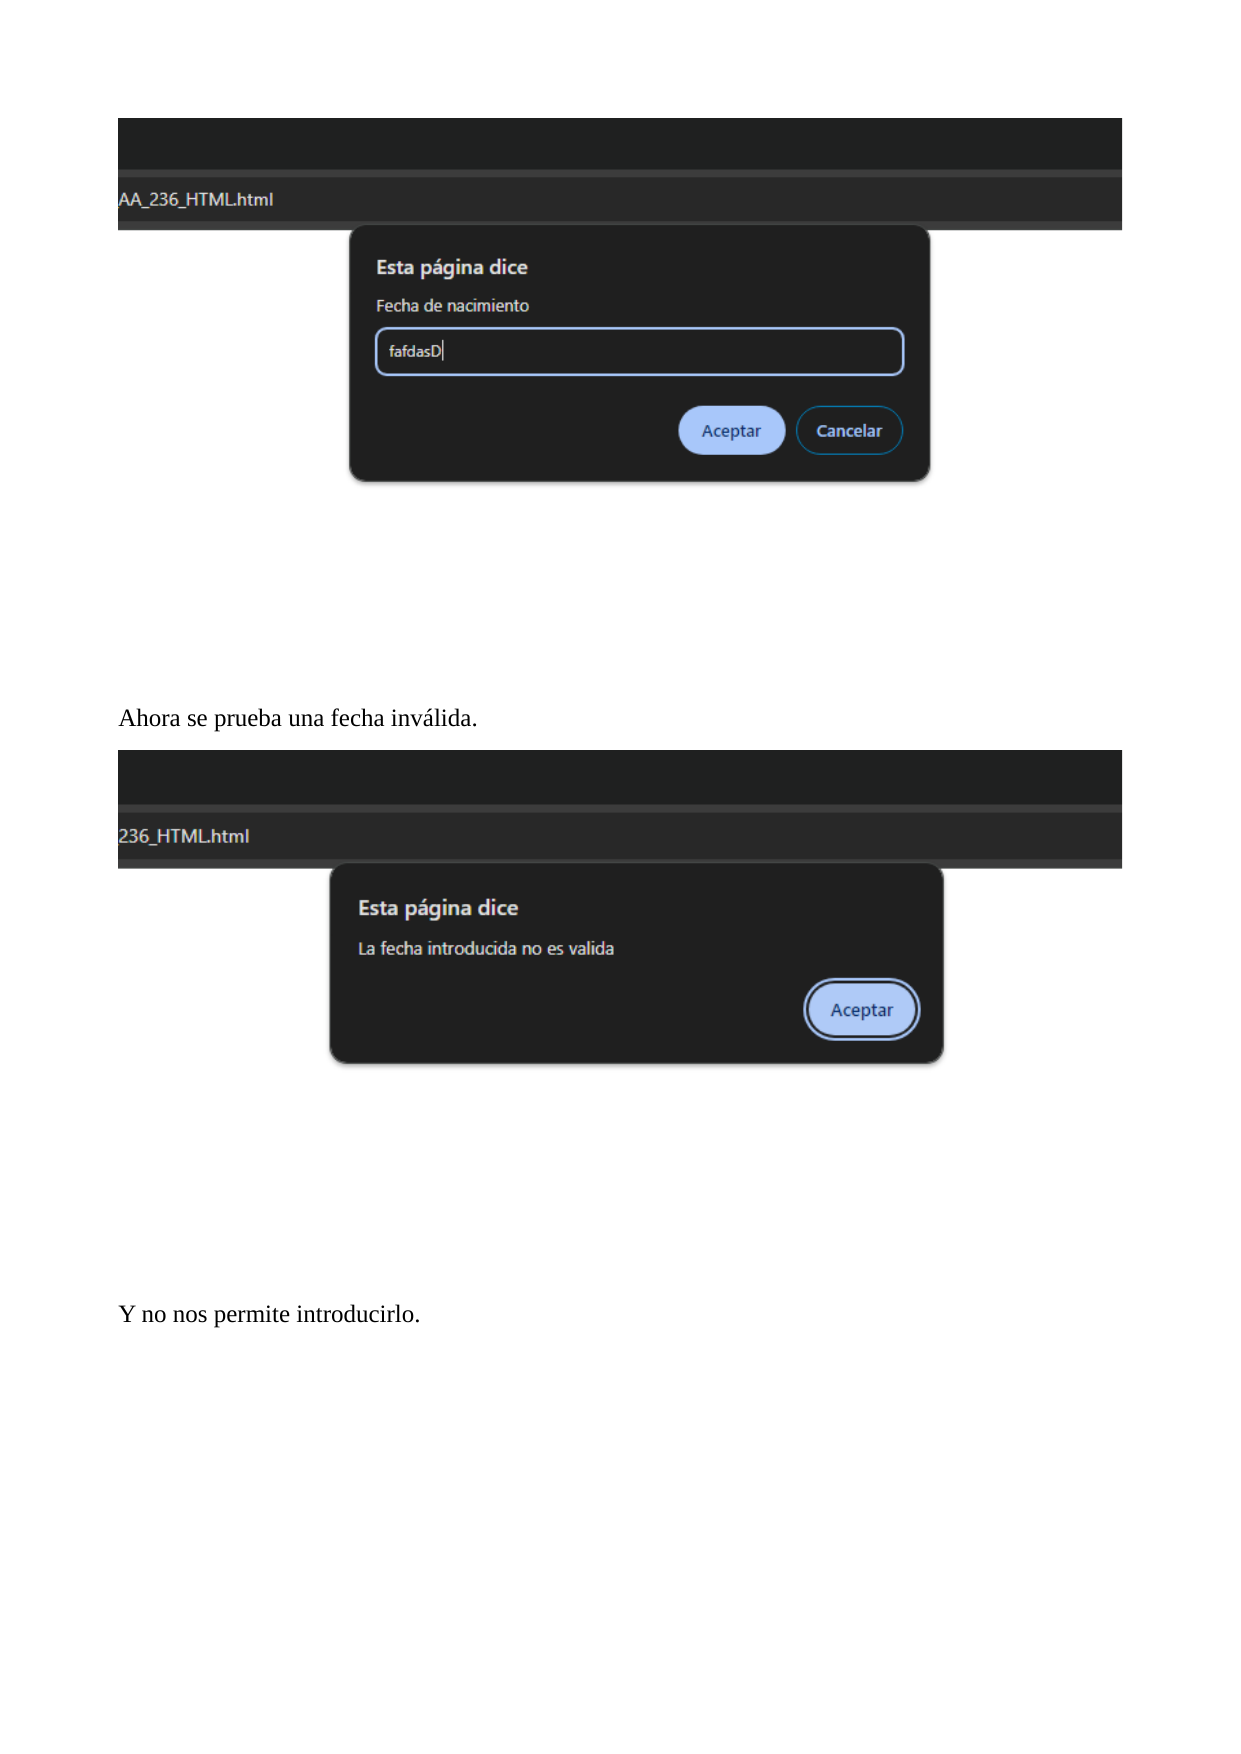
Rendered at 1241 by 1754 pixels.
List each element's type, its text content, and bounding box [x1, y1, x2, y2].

picture [118, 118, 1123, 699]
picture [118, 750, 1123, 1295]
text Y no nos permite introducirlo. [118, 1295, 1122, 1328]
text Ahora se prueba una fecha inválida. [118, 699, 1122, 732]
